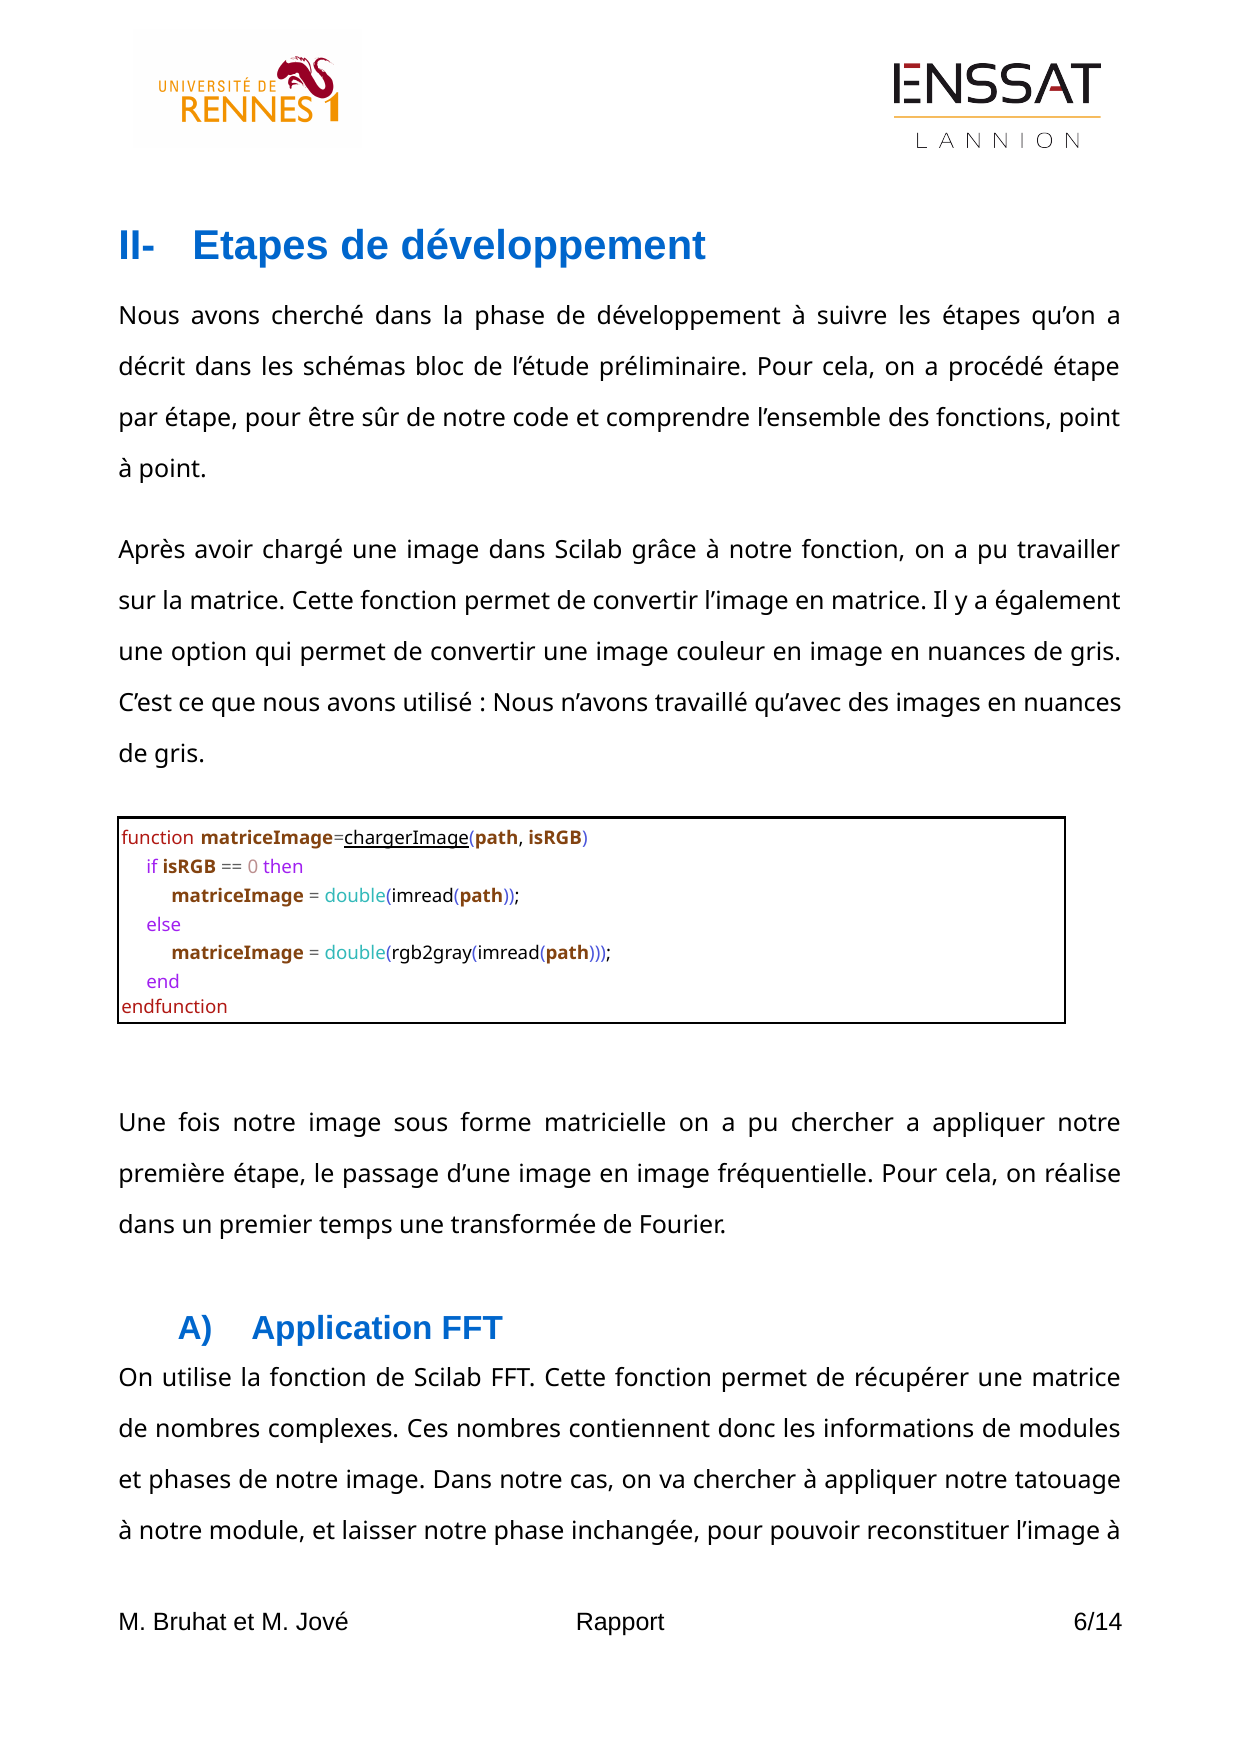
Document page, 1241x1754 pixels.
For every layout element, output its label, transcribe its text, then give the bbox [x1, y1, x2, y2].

subtitle Application FFT [177, 1308, 1122, 1347]
text On utilise la fonction de Scilab FFT. Cette fonction permet de récupérer une matrice de nombres complexes. Ces nombres contiennent donc les informations de modules et phases de notre image. Dans notre cas, on va chercher à appliquer notre tatouage à notre module, et laisser notre phase inchangée, pour pouvoir reconstituer l’image à [118, 1359, 1122, 1546]
picture [133, 29, 363, 148]
picture [894, 63, 1101, 148]
table_header function matriceImage=chargerImage(path, isRGB) if isRGB == 0 then matriceImage = double(imread(path)); else matriceImage = double(rgb2gray(imread(path))); end endfunction [119, 819, 1064, 1022]
subtitle Etapes de développement [118, 221, 1122, 268]
text Après avoir chargé une image dans Scilab grâce à notre fonction, on a pu travailler sur la matrice. Cette fonction permet de convertir l’image en matrice. Il y a également une option qui permet de convertir une image couleur en image en nuances de gris. C’est ce que nous avons utilisé : Nous n’avons travaillé qu’avec des images en nuances de gris. [118, 532, 1122, 770]
text Nous avons cherché dans la phase de développement à suivre les étapes qu’on a décrit dans les schémas bloc de l’étude préliminaire. Pour cela, on a procédé étape par étape, pour être sûr de notre code et comprendre l’ensemble des fonctions, point à point. [118, 298, 1122, 485]
text Une fois notre image sous forme matricielle on a pu chercher a appliquer notre première étape, le passage d’une image en image fréquentielle. Pour cela, on réalise dans un premier temps une transformée de Fourier. [118, 1105, 1122, 1241]
